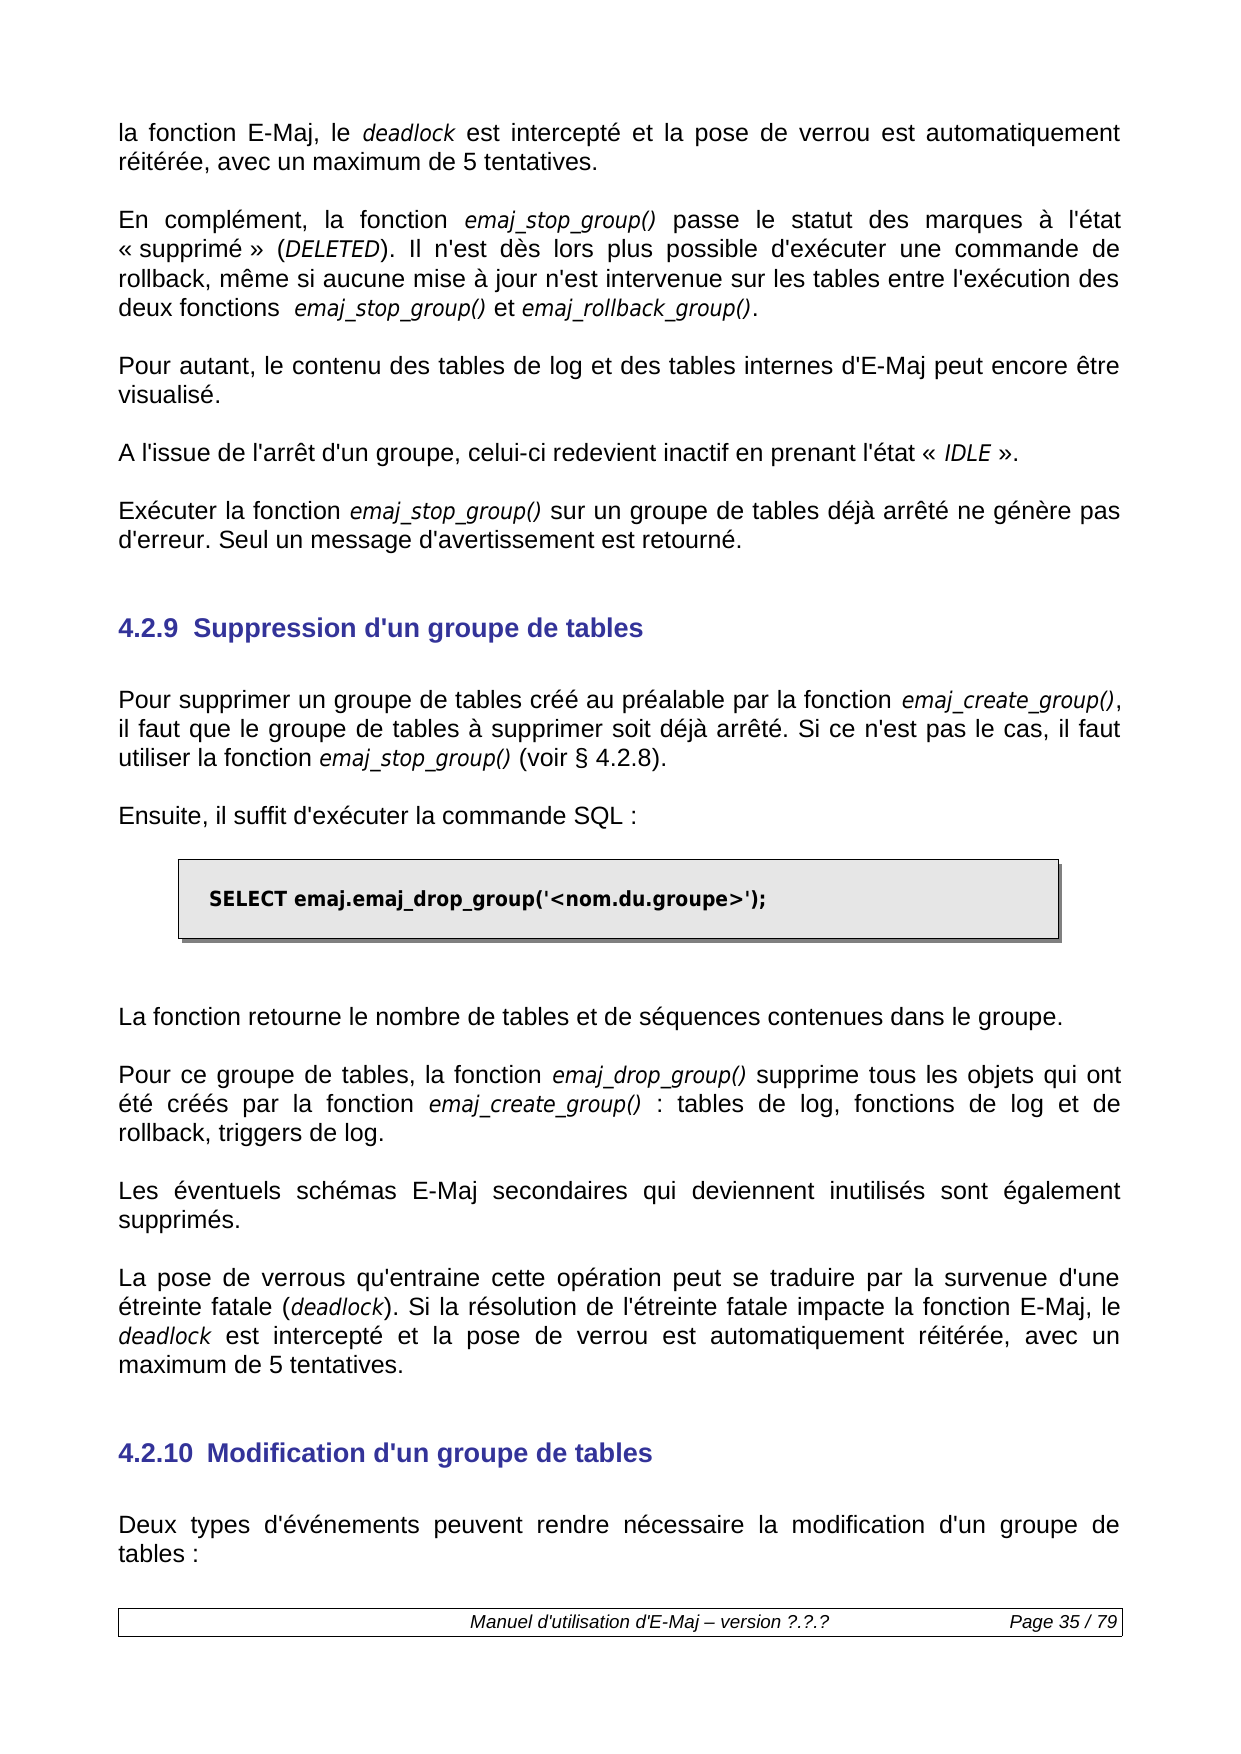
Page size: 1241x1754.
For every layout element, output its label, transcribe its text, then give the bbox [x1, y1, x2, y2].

text Pour ce groupe de tables, la fonction emaj_drop_group() supprime tous les objets qui ont été créés par la fonction emaj_create_group() : tables de log, fonctions de log et de rollback, triggers de log. [118, 1059, 1122, 1147]
text La fonction retourne le nombre de tables et de séquences contenues dans le groupe. [118, 1001, 1122, 1031]
text En complément, la fonction emaj_stop_group() passe le statut des marques à l'état « supprimé » (DELETED). Il n'est dès lors plus possible d'exécuter une commande de rollback, même si aucune mise à jour n'est intervenue sur les tables entre l'exécution des deux fonctions emaj_stop_group() et emaj_rollback_group(). [118, 205, 1122, 322]
text A l'issue de l'arrêt d'un groupe, celui-ci redevient inactif en prenant l'état « IDLE ». [118, 438, 1122, 467]
text Pour autant, le contenu des tables de log et des tables internes d'E-Maj peut encore être visualisé. [118, 351, 1122, 409]
text Exécuter la fonction emaj_stop_group() sur un groupe de tables déjà arrêté ne génère pas d'erreur. Seul un message d'avertissement est retourné. [118, 496, 1122, 554]
text Deux types d'événements peuvent rendre nécessaire la modification d'un groupe de tables : [118, 1510, 1122, 1568]
subtitle Modification d'un groupe de tables [118, 1437, 1122, 1468]
text la fonction E-Maj, le deadlock est intercepté et la pose de verrou est automatiquement réitérée, avec un maximum de 5 tentatives. [118, 118, 1122, 176]
text Ensuite, il suffit d'exécuter la commande SQL : [118, 801, 1122, 830]
subtitle Suppression d'un groupe de tables [118, 612, 1122, 643]
text Pour supprimer un groupe de tables créé au préalable par la fonction emaj_create_group(), il faut que le groupe de tables à supprimer soit déjà arrêté. Si ce n'est pas le cas, il faut utiliser la fonction emaj_stop_group() (voir § 4.2.8). [118, 685, 1122, 772]
text SELECT emaj.emaj_drop_group('<nom.du.groupe>'); [179, 884, 1058, 908]
text Les éventuels schémas E-Maj secondaires qui deviennent inutilisés sont également supprimés. [118, 1176, 1122, 1234]
text La pose de verrous qu'entraine cette opération peut se traduire par la survenue d'une étreinte fatale (deadlock). Si la résolution de l'étreinte fatale impacte la fonction E-Maj, le deadlock est intercepté et la pose de verrou est automatiquement réitérée, avec un maximum de 5 tentatives. [118, 1263, 1122, 1379]
